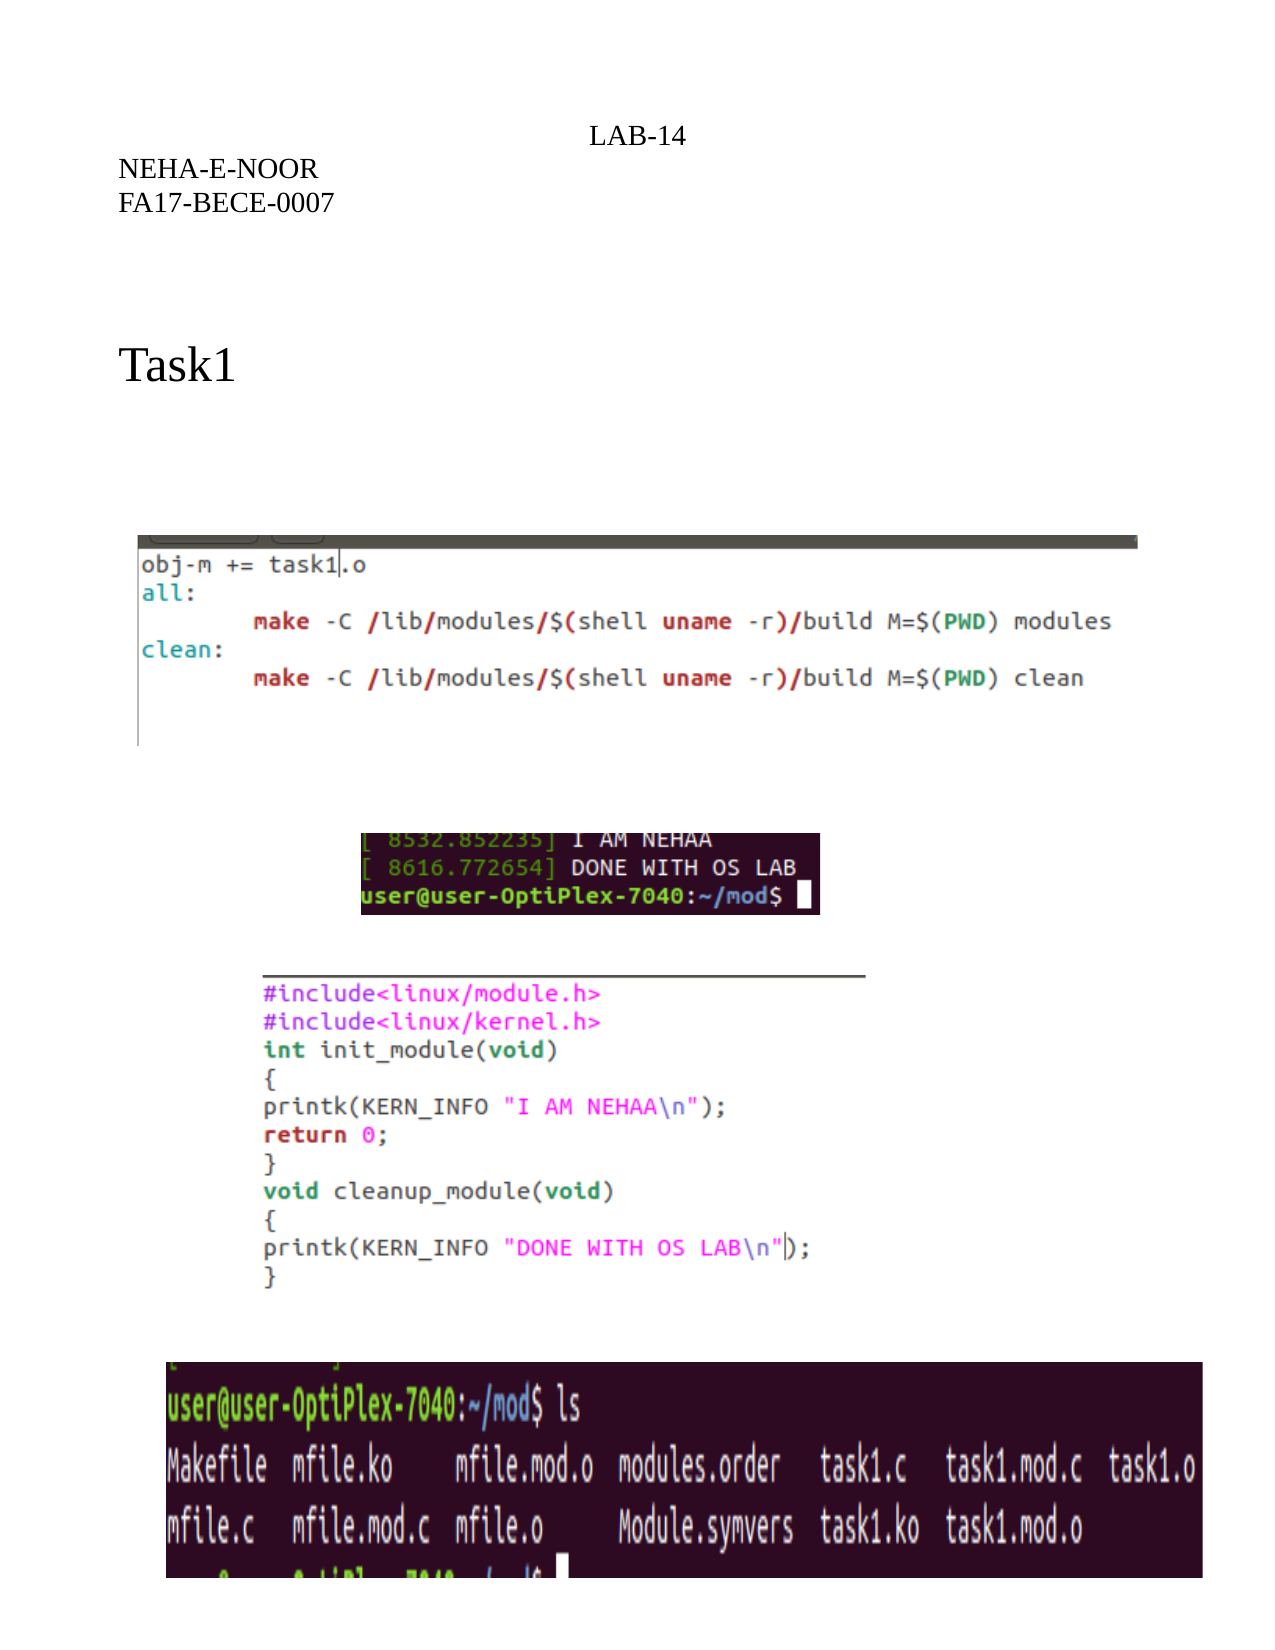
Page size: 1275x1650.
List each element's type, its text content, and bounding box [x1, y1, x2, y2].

picture [262, 975, 866, 1295]
text Task1 [118, 334, 1157, 392]
picture [361, 833, 821, 915]
picture [137, 535, 1138, 746]
picture [166, 1362, 1203, 1578]
